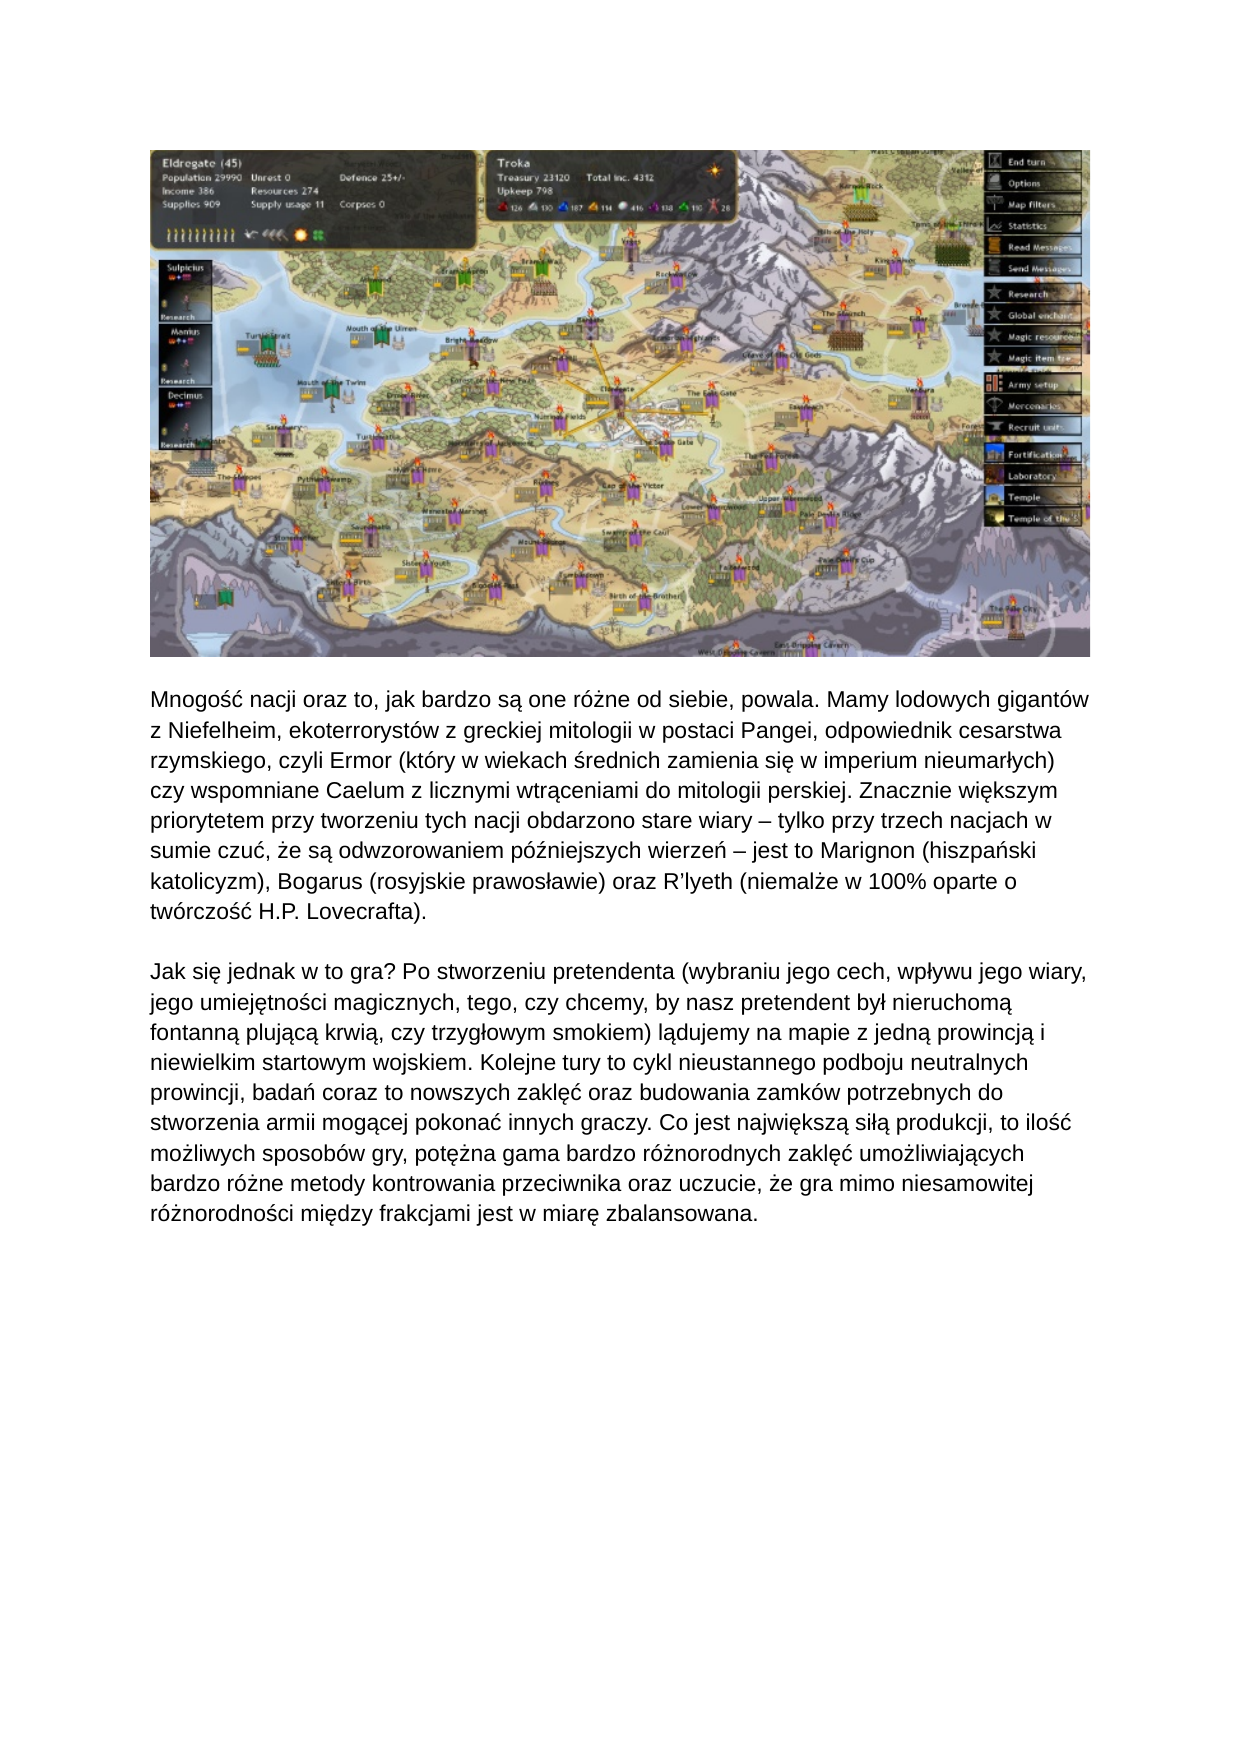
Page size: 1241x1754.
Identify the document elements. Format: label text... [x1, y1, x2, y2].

text Mnogość nacji oraz to, jak bardzo są one różne od siebie, powala. Mamy lodowych gigantów z Niefelheim, ekoterrorystów z greckiej mitologii w postaci Pangei, odpowiednik cesarstwa rzymskiego, czyli Ermor (który w wiekach średnich zamienia się w imperium nieumarłych) czy wspomniane Caelum z licznymi wtrąceniami do mitologii perskiej. Znacznie większym priorytetem przy tworzeniu tych nacji obdarzono stare wiary – tylko przy trzech nacjach w sumie czuć, że są odwzorowaniem późniejszych wierzeń – jest to Marignon (hiszpański katolicyzm), Bogarus (rosyjskie prawosławie) oraz R’lyeth (niemalże w 100% oparte o twórczość H.P. Lovecrafta). [150, 686, 1090, 924]
picture [150, 150, 1091, 657]
text Jak się jednak w to gra? Po stworzeniu pretendenta (wybraniu jego cech, wpływu jego wiary, jego umiejętności magicznych, tego, czy chcemy, by nasz pretendent był nieruchomą fontanną plującą krwią, czy trzygłowym smokiem) lądujemy na mapie z jedną prowincją i niewielkim startowym wojskiem. Kolejne tury to cykl nieustannego podboju neutralnych prowincji, badań coraz to nowszych zaklęć oraz budowania zamków potrzebnych do stworzenia armii mogącej pokonać innych graczy. Co jest największą siłą produkcji, to ilość możliwych sposobów gry, potężna gama bardzo różnorodnych zaklęć umożliwiających bardzo różne metody kontrowania przeciwnika oraz uczucie, że gra mimo niesamowitej różnorodności między frakcjami jest w miarę zbalansowana. [150, 958, 1090, 1226]
